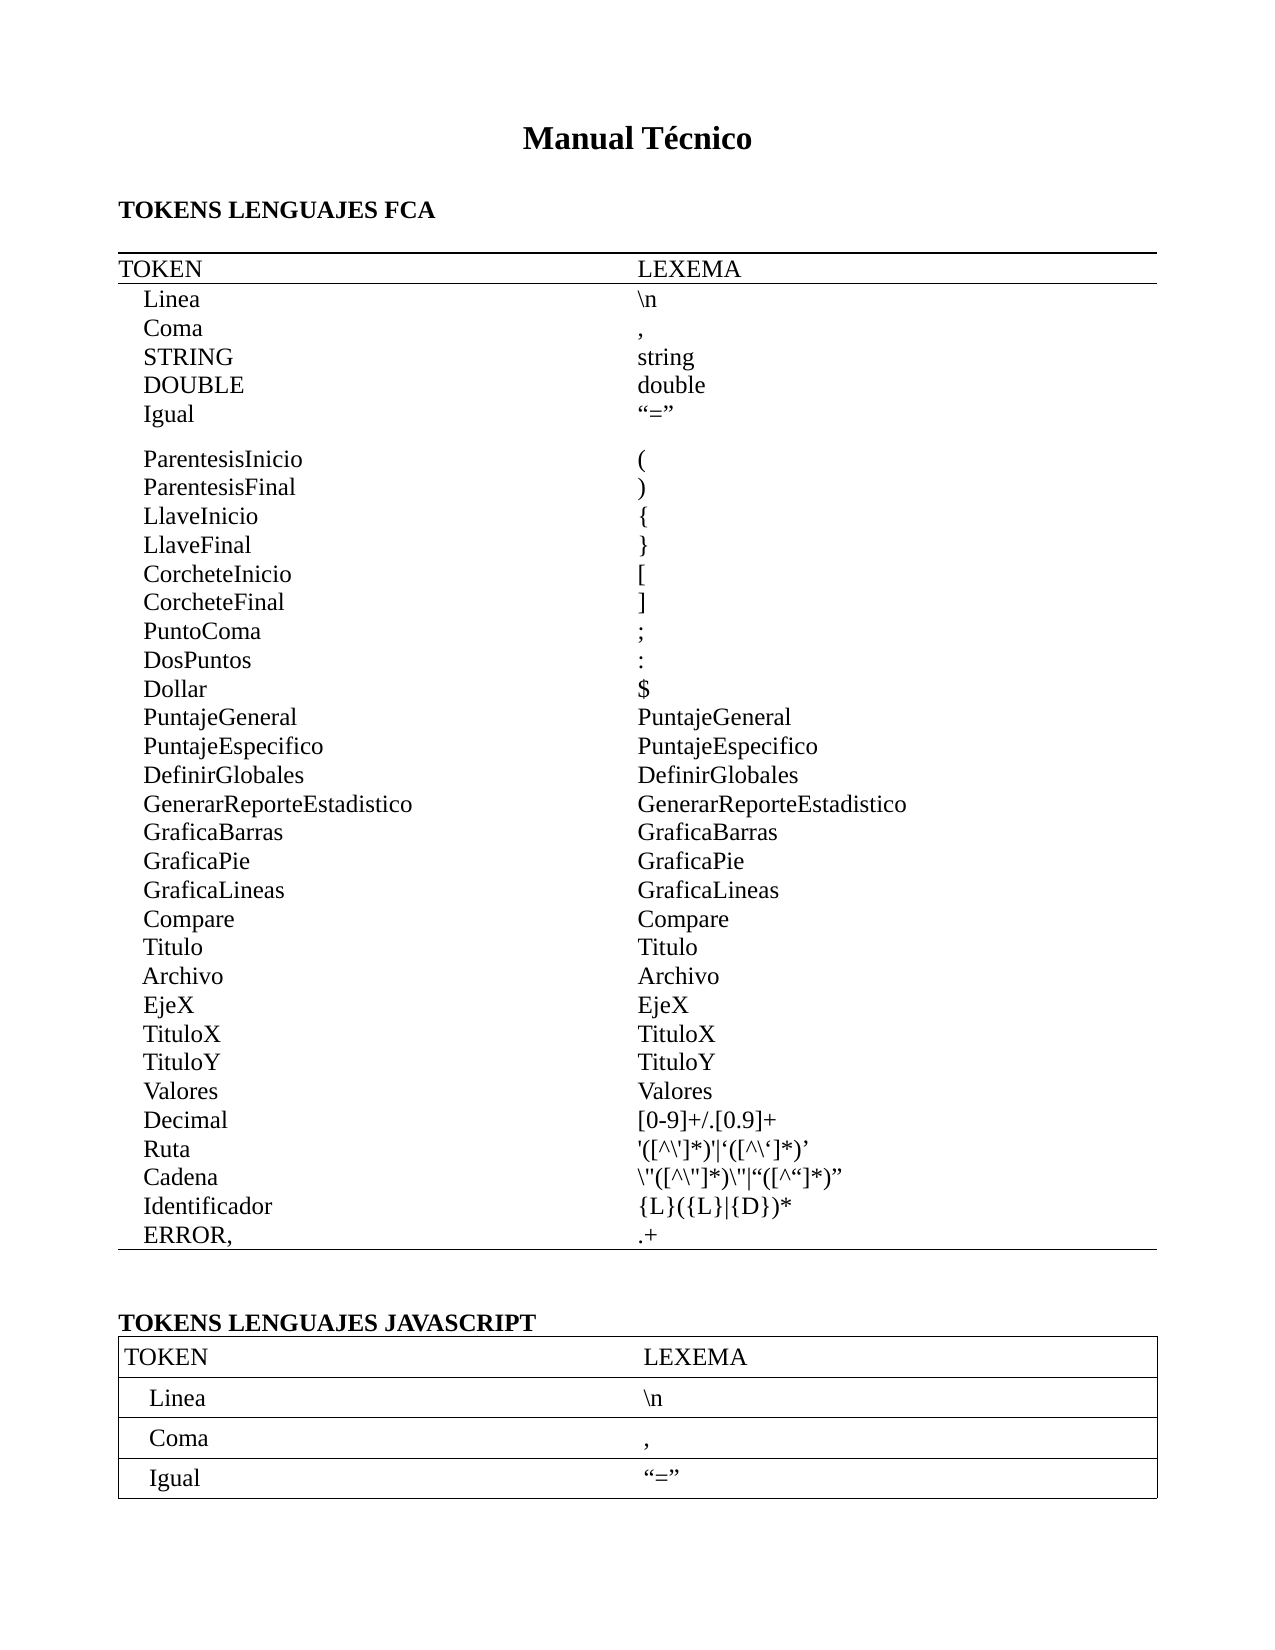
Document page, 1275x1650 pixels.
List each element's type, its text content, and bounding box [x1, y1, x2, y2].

table_cell double [638, 370, 1157, 399]
table_cell \n [638, 284, 1157, 313]
table_cell { [638, 501, 1157, 530]
table_cell '([^\']*)'|‘([^\‘]*)’ [638, 1134, 1157, 1162]
table_cell } [638, 530, 1157, 559]
table_cell ( [638, 444, 1157, 472]
table_cell {L}({L}|{D})* [638, 1191, 1157, 1220]
table_cell GenerarReporteEstadistico [638, 789, 1157, 817]
table_cell GraficaPie [638, 846, 1157, 875]
table_cell Compare [118, 904, 637, 932]
table_cell PuntajeEspecifico [118, 731, 637, 760]
table_cell EjeX [118, 990, 637, 1019]
table_cell Archivo [118, 961, 637, 990]
table_cell \"([^\"]*)\"|“([^“]*)” [638, 1163, 1157, 1191]
table_cell TituloX [638, 1019, 1157, 1047]
table_cell STRING [118, 342, 637, 370]
table_cell Coma [119, 1418, 637, 1457]
table_cell ) [638, 473, 1157, 501]
table_cell [0-9]+/.[0.9]+ [638, 1105, 1157, 1134]
table_cell DOUBLE [118, 370, 637, 399]
table_cell Coma [118, 313, 637, 342]
table_cell ; [638, 616, 1157, 645]
table_cell $ [638, 674, 1157, 702]
table_cell Valores [638, 1076, 1157, 1105]
table_cell Valores [118, 1076, 637, 1105]
table_cell Titulo [118, 933, 637, 961]
table_cell EjeX [638, 990, 1157, 1019]
text TOKENS LENGUAJES JAVASCRIPT [118, 1308, 1157, 1336]
table_cell TituloY [638, 1048, 1157, 1076]
table_cell DefinirGlobales [118, 760, 637, 789]
table_cell Linea [119, 1378, 637, 1417]
table_cell CorcheteFinal [118, 588, 637, 616]
table_cell ParentesisInicio [118, 444, 637, 472]
table_cell Ruta [118, 1134, 637, 1162]
table_header LEXEMA [638, 1337, 1157, 1377]
table_cell PuntajeEspecifico [638, 731, 1157, 760]
table_header TOKEN [119, 1337, 637, 1377]
table_cell Cadena [118, 1163, 637, 1191]
table_cell GraficaLineas [638, 875, 1157, 904]
table_cell Linea [118, 284, 637, 313]
table_cell string [638, 342, 1157, 370]
table_cell CorcheteInicio [118, 559, 637, 587]
table_cell GraficaLineas [118, 875, 637, 904]
table_cell Igual [119, 1459, 637, 1498]
table_cell GenerarReporteEstadistico [118, 789, 637, 817]
table_cell Compare [638, 904, 1157, 932]
text TOKENS LENGUAJES FCA [118, 195, 1157, 223]
table_cell : [638, 645, 1157, 674]
table_cell DosPuntos [118, 645, 637, 674]
table_cell PuntajeGeneral [118, 703, 637, 731]
table_cell , [638, 313, 1157, 342]
table_cell [ [638, 559, 1157, 587]
table_cell LlaveFinal [118, 530, 637, 559]
table_cell GraficaPie [118, 846, 637, 875]
table_cell PuntajeGeneral [638, 703, 1157, 731]
text Manual Técnico [118, 118, 1157, 156]
table_cell Decimal [118, 1105, 637, 1134]
table_cell TituloX [118, 1019, 637, 1047]
table_cell LlaveInicio [118, 501, 637, 530]
table_cell ParentesisFinal [118, 473, 637, 501]
table_cell , [638, 1418, 1157, 1457]
table_cell Archivo [638, 961, 1157, 990]
table_cell Identificador [118, 1191, 637, 1220]
table_cell .+ [638, 1220, 1157, 1249]
table_cell DefinirGlobales [638, 760, 1157, 789]
table_header LEXEMA [638, 254, 1157, 283]
table_cell GraficaBarras [638, 818, 1157, 846]
table_cell PuntoComa [118, 616, 637, 645]
table_cell ERROR, [118, 1220, 637, 1249]
table_cell Igual [118, 399, 637, 444]
table_cell ] [638, 588, 1157, 616]
table_cell “=” [638, 399, 1157, 444]
table_cell Titulo [638, 933, 1157, 961]
table_header TOKEN [118, 254, 637, 283]
table_cell \n [638, 1378, 1157, 1417]
table_cell TituloY [118, 1048, 637, 1076]
table_cell GraficaBarras [118, 818, 637, 846]
table_cell Dollar [118, 674, 637, 702]
table_cell “=” [638, 1459, 1157, 1498]
